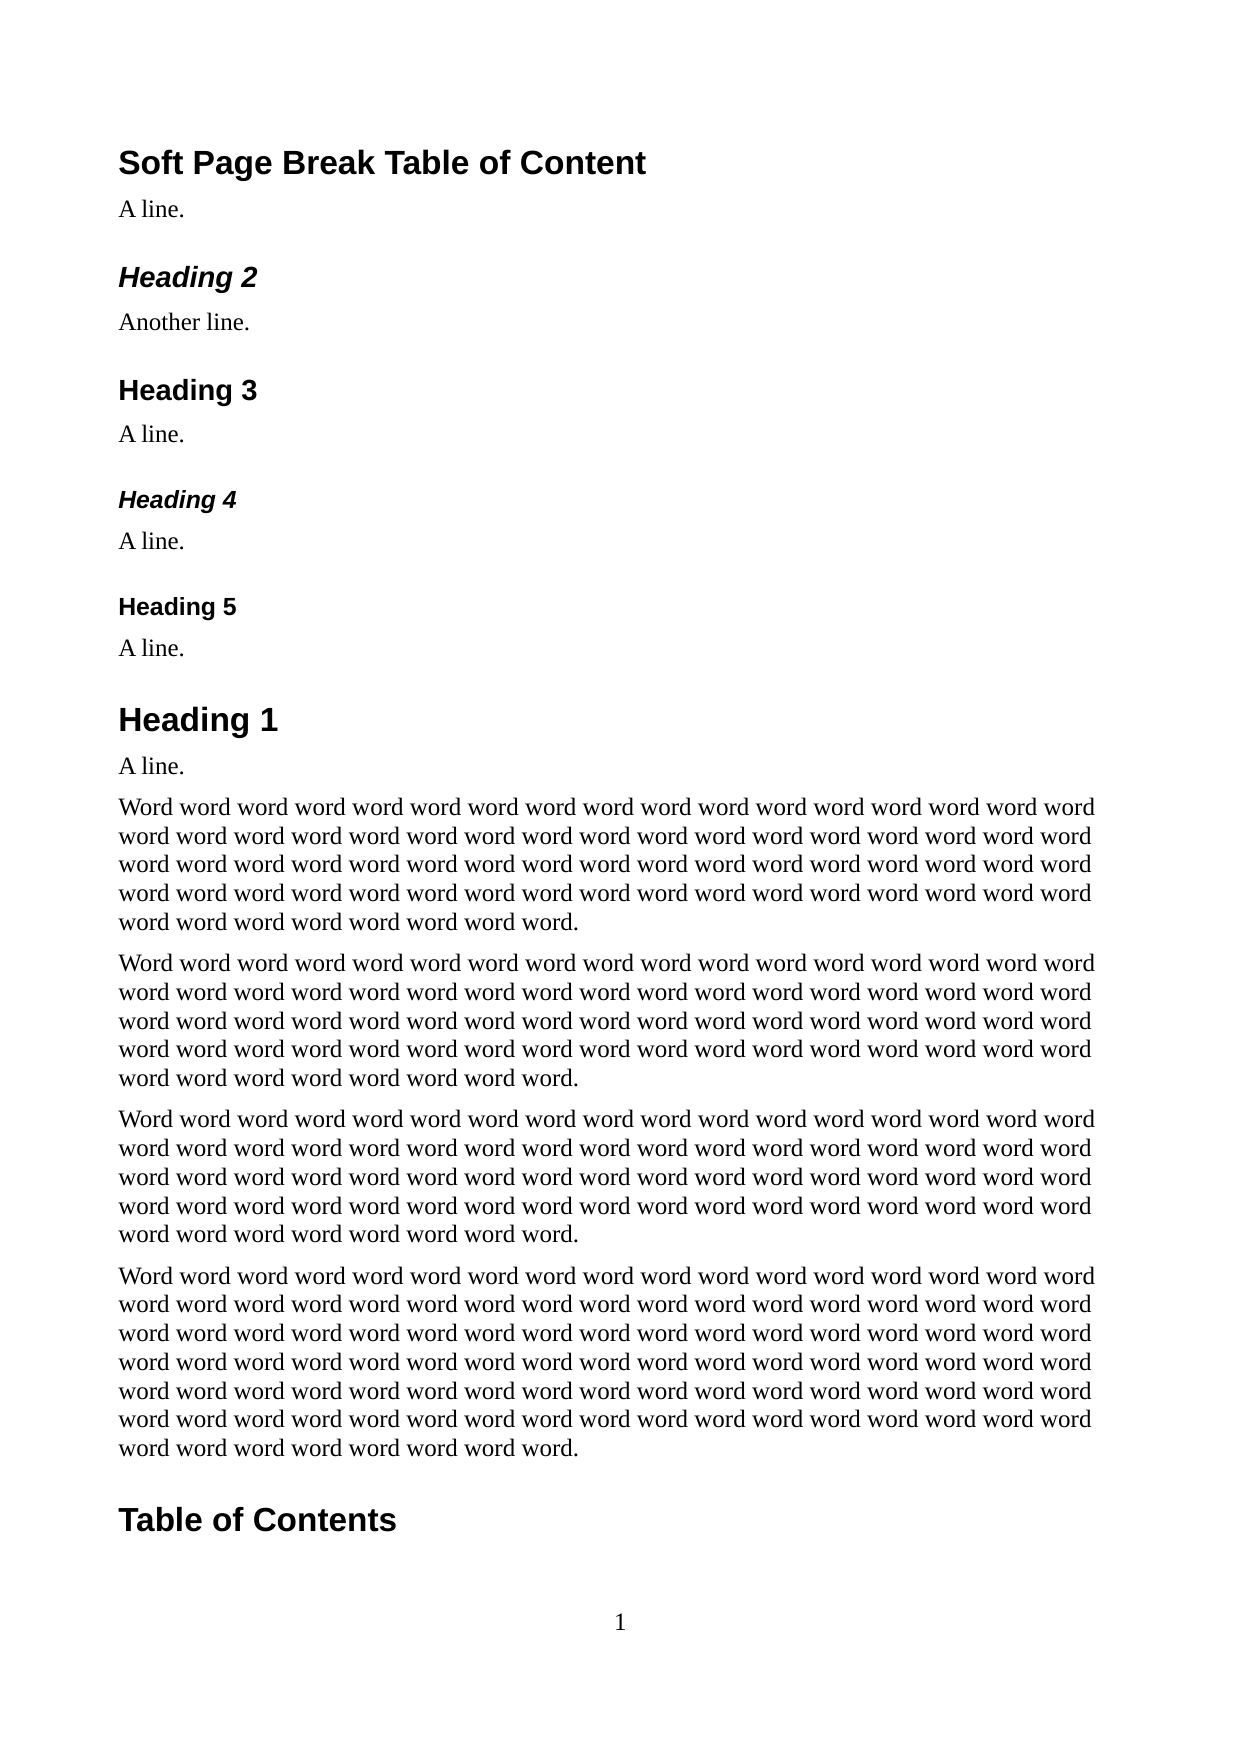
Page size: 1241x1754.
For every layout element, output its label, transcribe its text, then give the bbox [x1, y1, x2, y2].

subtitle Heading 1 [118, 700, 1122, 738]
text Word word word word word word word word word word word word word word word word word word word word word word word word word word word word word word word word word word word word word word word word word word word word word word word word word word word word word word word word word word word word word word word word word word word word word word word word word word word word word word word word word word word word word word word word word word word word word word word word word word word word word word word word word word word word word word. [118, 1261, 1122, 1462]
subtitle Heading 4 [118, 485, 1122, 514]
subtitle Table of Contents [118, 1499, 1122, 1538]
text A line. [118, 194, 1122, 223]
text A line. [118, 419, 1122, 448]
text Word word word word word word word word word word word word word word word word word word word word word word word word word word word word word word word word word word word word word word word word word word word word word word word word word word word word word word word word word word word word word word word word word word word word word word word word word word word word. [118, 1104, 1122, 1248]
text A line. [118, 633, 1122, 662]
subtitle Heading 2 [118, 261, 1122, 294]
text Word word word word word word word word word word word word word word word word word word word word word word word word word word word word word word word word word word word word word word word word word word word word word word word word word word word word word word word word word word word word word word word word word word word word word word word word word word word word. [118, 792, 1122, 936]
text A line. [118, 526, 1122, 555]
subtitle Heading 3 [118, 373, 1122, 406]
text Word word word word word word word word word word word word word word word word word word word word word word word word word word word word word word word word word word word word word word word word word word word word word word word word word word word word word word word word word word word word word word word word word word word word word word word word word word word word. [118, 948, 1122, 1092]
subtitle Heading 5 [118, 592, 1122, 621]
text A line. [118, 751, 1122, 779]
subtitle Soft Page Break Table of Content [118, 143, 1122, 182]
text Another line. [118, 307, 1122, 335]
